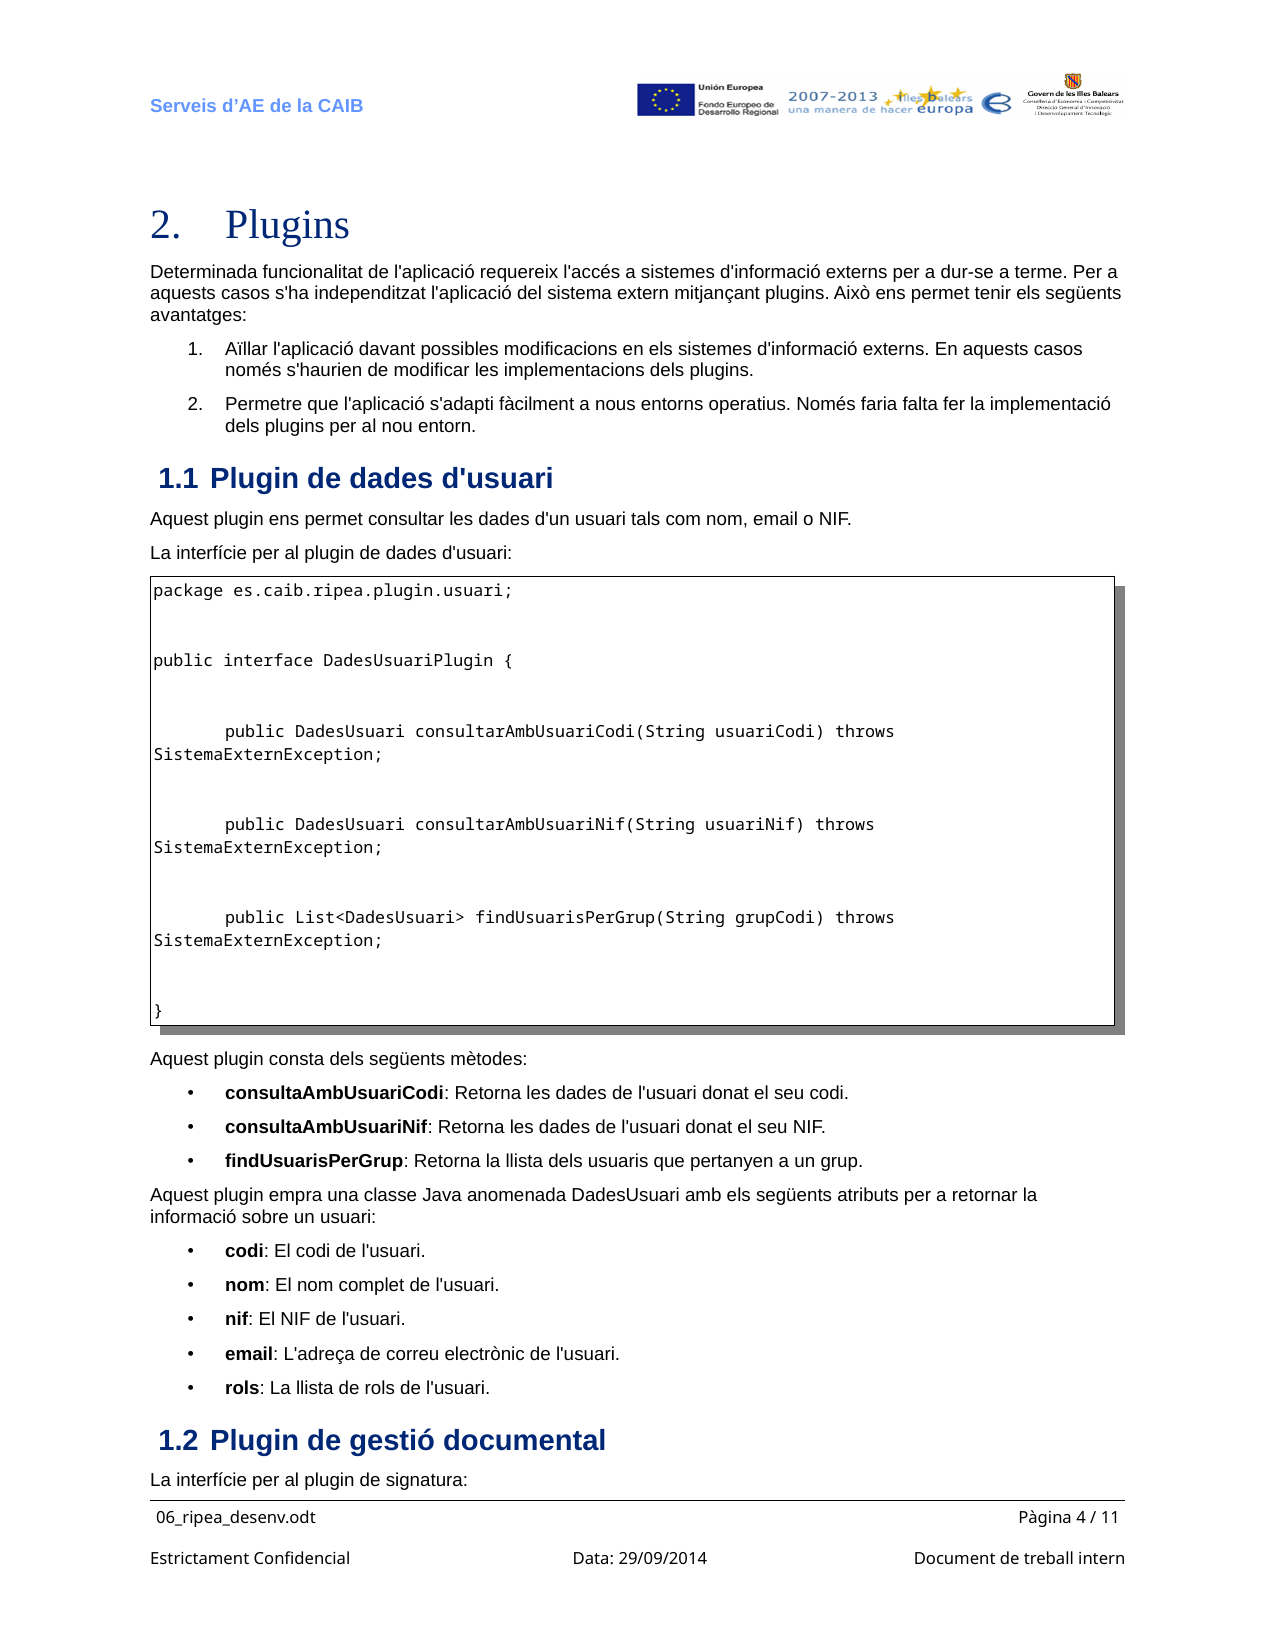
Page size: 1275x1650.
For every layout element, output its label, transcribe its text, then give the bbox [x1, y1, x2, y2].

text public interface DadesUsuariPlugin { [151, 646, 1114, 672]
list rols: La llista de rols de l'usuari. [187, 1376, 1125, 1398]
list consultaAmbUsuariCodi: Retorna les dades de l'usuari donat el seu codi. [187, 1082, 1125, 1103]
subtitle Plugins [150, 200, 1125, 248]
text Aquest plugin empra una classe Java anomenada DadesUsuari amb els següents atributs per a retornar la informació sobre un usuari: [150, 1184, 1125, 1227]
text } [151, 996, 1114, 1024]
list Aïllar l'aplicació davant possibles modificacions en els sistemes d'informació externs. En aquests casos només s'haurien de modificar les implementacions dels plugins. [187, 338, 1125, 381]
text Aquest plugin consta dels següents mètodes: [150, 1048, 1125, 1069]
text public List<DadesUsuari> findUsuarisPerGrup(String grupCodi) throws SistemaExternException; [151, 903, 1114, 951]
list nif: El NIF de l'usuari. [187, 1308, 1125, 1330]
text public DadesUsuari consultarAmbUsuariCodi(String usuariCodi) throws SistemaExternException; [151, 716, 1114, 765]
subtitle Plugin de gestió documental [150, 1423, 1125, 1457]
picture [636, 73, 1125, 116]
list email: L'adreça de correu electrònic de l'usuari. [187, 1342, 1125, 1364]
text Aquest plugin ens permet consultar les dades d'un usuari tals com nom, email o NIF. [150, 507, 1125, 529]
list Permetre que l'aplicació s'adapti fàcilment a nous entorns operatius. Només faria falta fer la implementació dels plugins per al nou entorn. [187, 393, 1125, 436]
text La interfície per al plugin de signatura: [150, 1469, 1125, 1491]
subtitle Plugin de dades d'usuari [150, 461, 1125, 495]
list codi: El codi de l'usuari. [187, 1240, 1125, 1261]
list consultaAmbUsuariNif: Retorna les dades de l'usuari donat el seu NIF. [187, 1116, 1125, 1137]
list findUsuarisPerGrup: Retorna la llista dels usuaris que pertanyen a un grup. [187, 1150, 1125, 1172]
text package es.caib.ripea.plugin.usuari; [151, 577, 1114, 601]
text Determinada funcionalitat de l'aplicació requereix l'accés a sistemes d'informació externs per a dur-se a terme. Per a aquests casos s'ha independitzat l'aplicació del sistema extern mitjançant plugins. Això ens permet tenir els següents avantatges: [150, 260, 1125, 325]
text La interfície per al plugin de dades d'usuari: [150, 541, 1125, 563]
list nom: El nom complet de l'usuari. [187, 1274, 1125, 1296]
text public DadesUsuari consultarAmbUsuariNif(String usuariNif) throws SistemaExternException; [151, 809, 1114, 858]
